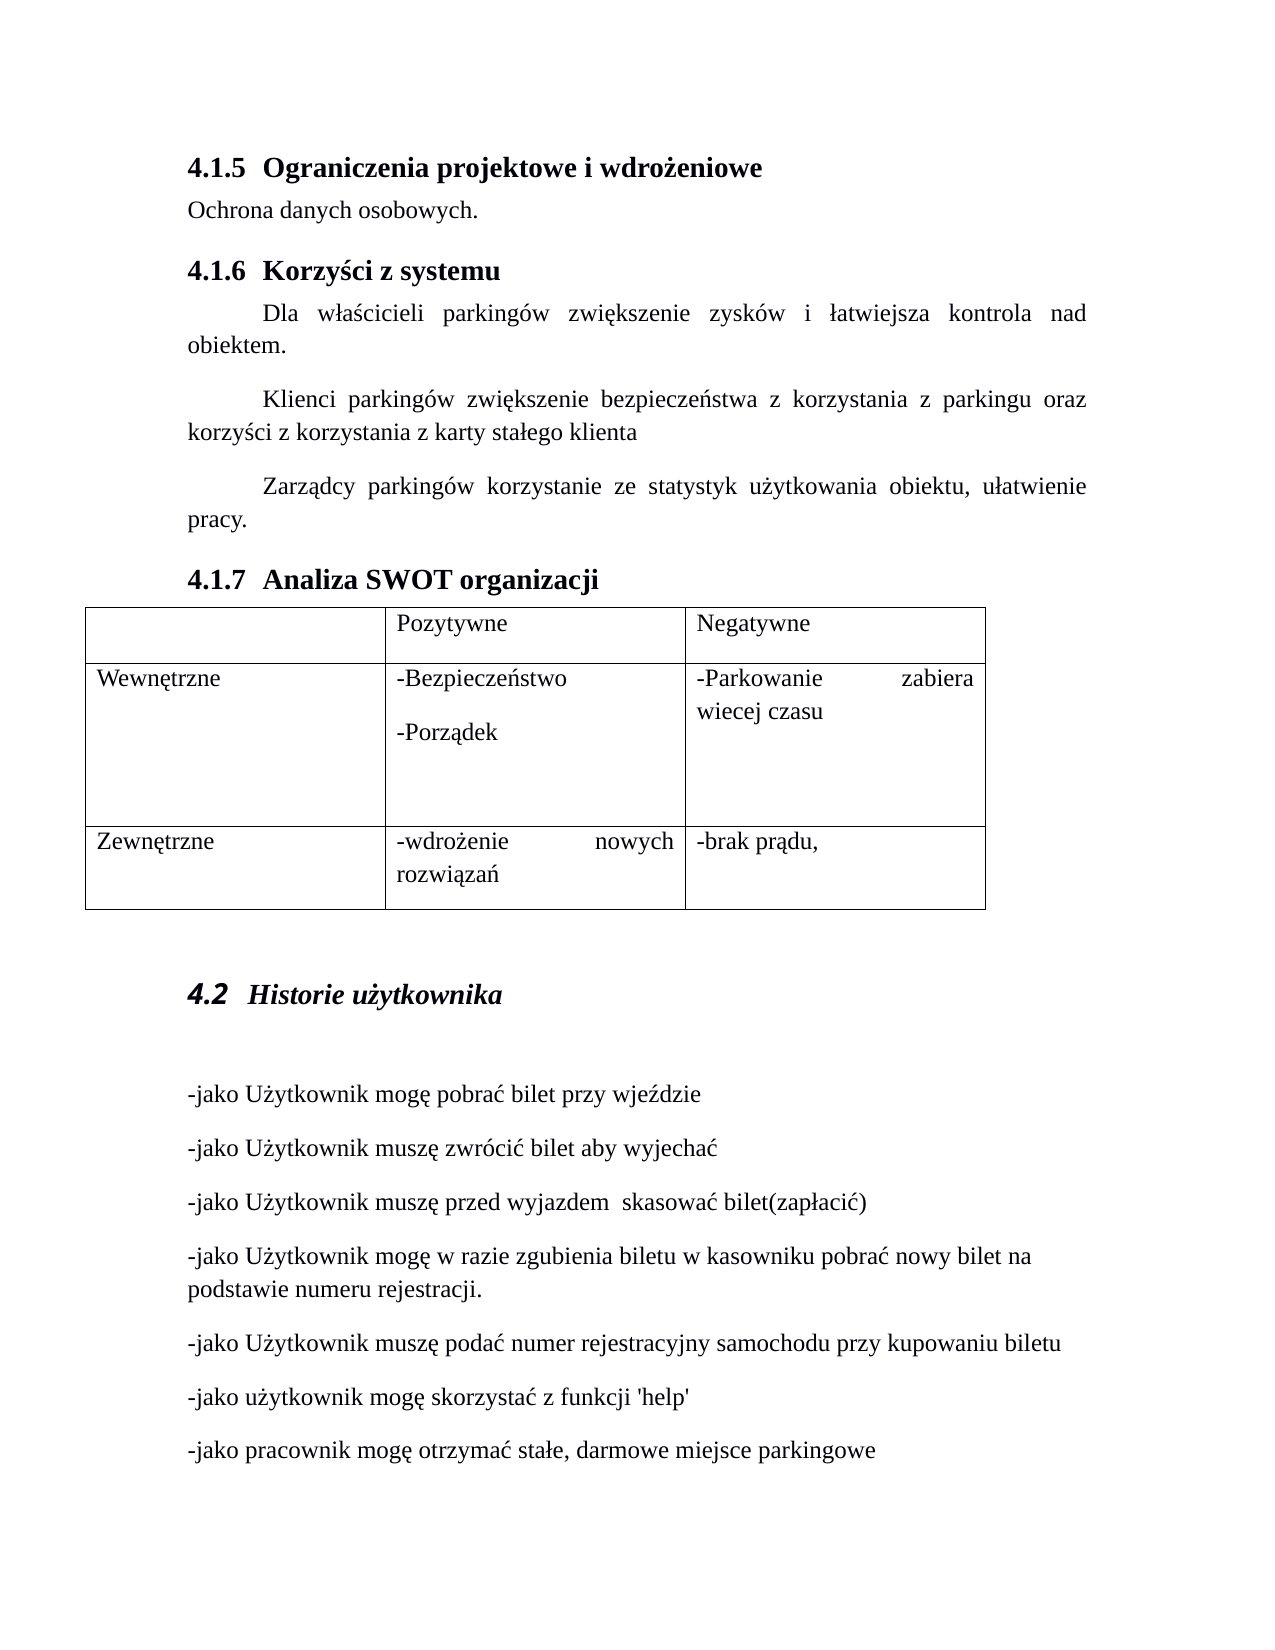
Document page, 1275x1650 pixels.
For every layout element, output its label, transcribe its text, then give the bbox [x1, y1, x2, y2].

text -jako Użytkownik muszę zwrócić bilet aby wyjechać [187, 1133, 1087, 1162]
text Klienci parkingów zwiększenie bezpieczeństwa z korzystania z parkingu oraz korzyści z korzystania z karty stałego klienta [187, 384, 1087, 446]
table_header Negatywne [686, 608, 985, 663]
text -jako pracownik mogę otrzymać stałe, darmowe miejsce parkingowe [187, 1435, 1087, 1464]
text -jako Użytkownik mogę w razie zgubienia biletu w kasowniku pobrać nowy bilet na podstawie numeru rejestracji. [187, 1241, 1087, 1303]
subtitle Korzyści z systemu [187, 253, 1087, 286]
text -jako Użytkownik muszę podać numer rejestracyjny samochodu przy kupowaniu biletu [187, 1328, 1087, 1356]
subtitle Ograniczenia projektowe i wdrożeniowe [187, 150, 1087, 183]
table_cell -Bezpieczeństwo -Porządek [386, 664, 685, 826]
text Ochrona danych osobowych. [187, 195, 1087, 223]
text -jako użytkownik mogę skorzystać z funkcji 'help' [187, 1382, 1087, 1410]
table_cell -Parkowanie zabiera wiecej czasu [686, 664, 985, 826]
text Dla właścicieli parkingów zwiększenie zysków i łatwiejsza kontrola nad obiektem. [187, 298, 1087, 359]
table_cell Zewnętrzne [86, 827, 385, 909]
table_header [86, 608, 385, 663]
table_header Pozytywne [386, 608, 685, 663]
table_cell -wdrożenie nowych rozwiązań [386, 827, 685, 909]
text -jako Użytkownik muszę przed wyjazdem skasować bilet(zapłacić) [187, 1187, 1087, 1216]
text Zarządcy parkingów korzystanie ze statystyk użytkowania obiektu, ułatwienie pracy. [187, 471, 1087, 533]
table_cell Wewnętrzne [86, 664, 385, 826]
subtitle Historie użytkownika [187, 973, 1087, 1013]
text -jako Użytkownik mogę pobrać bilet przy wjeździe [187, 1079, 1087, 1108]
subtitle Analiza SWOT organizacji [187, 562, 1087, 596]
table_cell -brak prądu, [686, 827, 985, 909]
